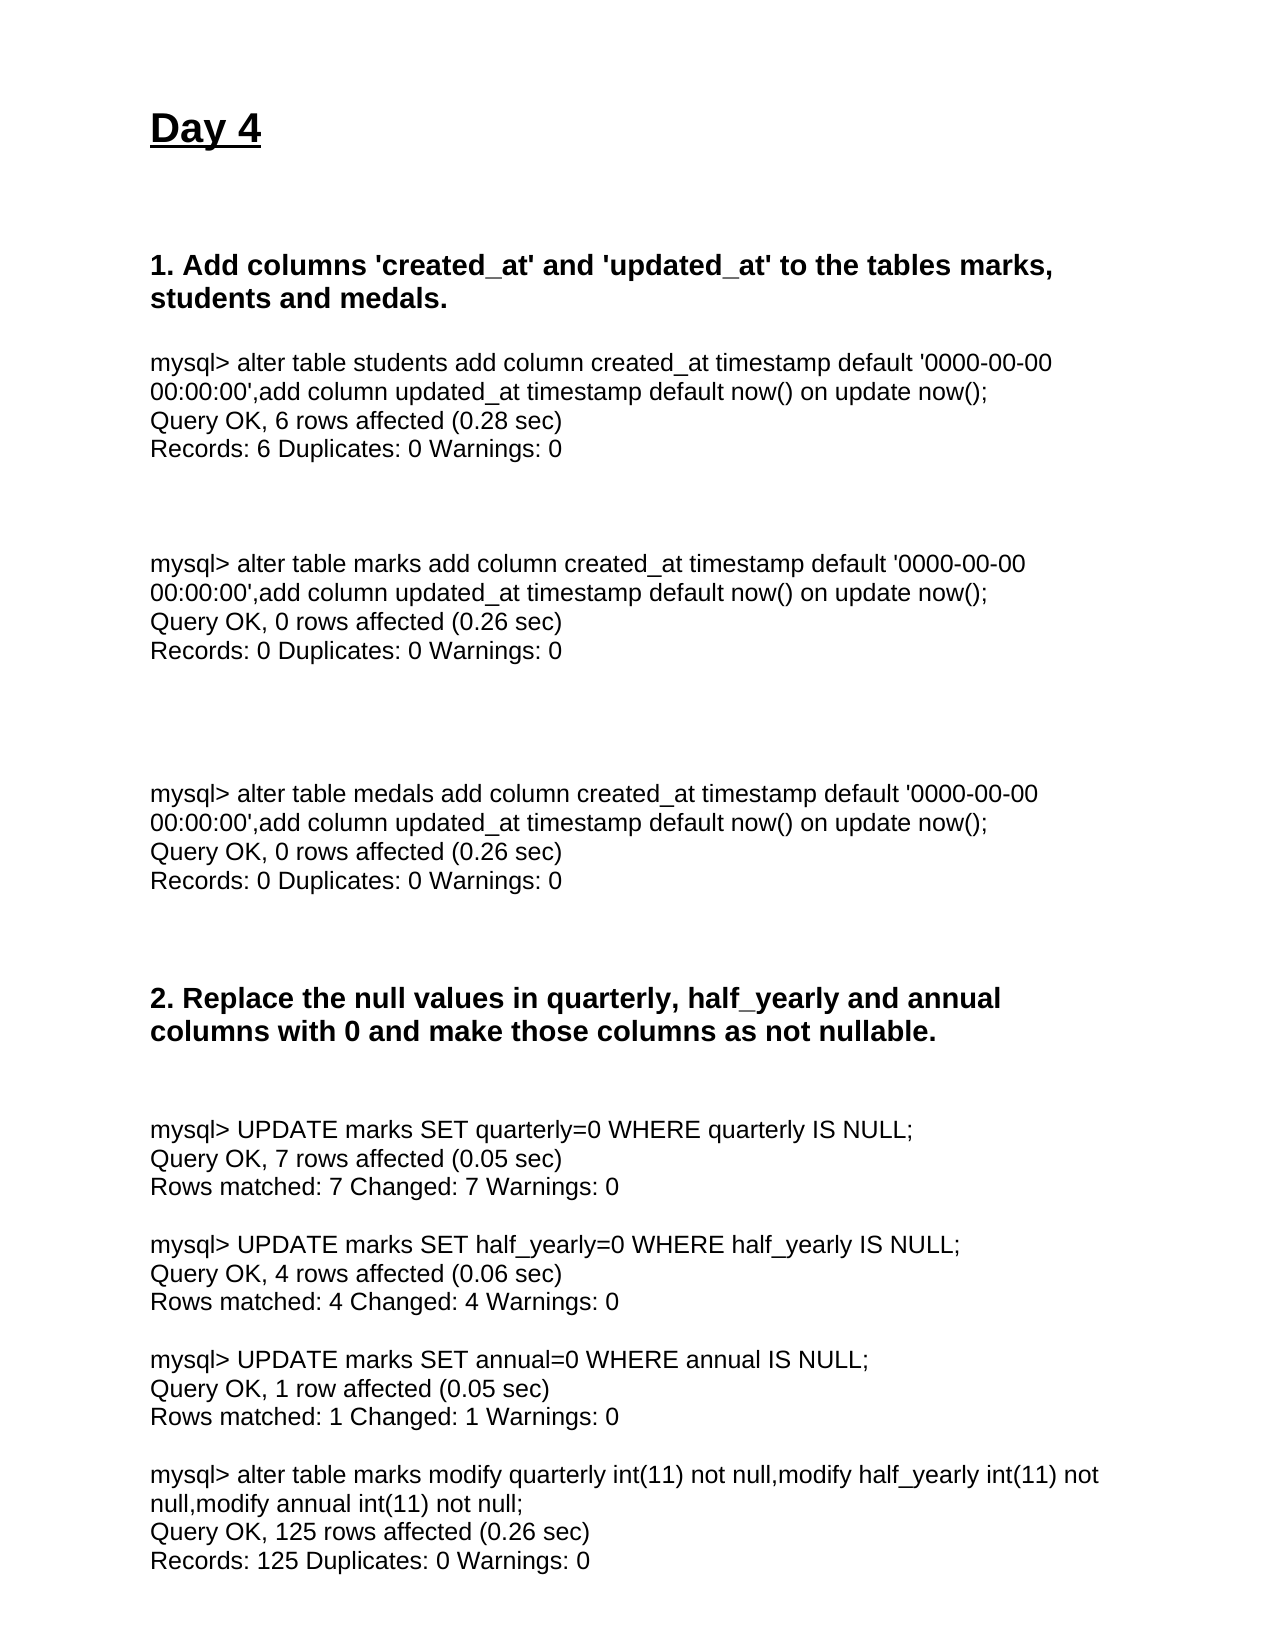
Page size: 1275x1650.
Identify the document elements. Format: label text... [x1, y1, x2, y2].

text 1. Add columns 'created_at' and 'updated_at' to the tables marks, students and medals. [150, 247, 1125, 314]
text mysql> UPDATE marks SET annual=0 WHERE annual IS NULL; [150, 1345, 1125, 1373]
text Query OK, 7 rows affected (0.05 sec) [150, 1143, 1125, 1172]
text mysql> alter table marks add column created_at timestamp default '0000-00-00 00:00:00',add column updated_at timestamp default now() on update now(); [150, 549, 1125, 607]
text mysql> alter table students add column created_at timestamp default '0000-00-00 00:00:00',add column updated_at timestamp default now() on update now(); [150, 348, 1125, 406]
text Records: 0 Duplicates: 0 Warnings: 0 [150, 636, 1125, 664]
text mysql> alter table marks modify quarterly int(11) not null,modify half_yearly int(11) not null,modify annual int(11) not null; [150, 1460, 1125, 1517]
text 2. Replace the null values in quarterly, half_yearly and annual columns with 0 and make those columns as not nullable. [150, 981, 1125, 1048]
text Rows matched: 4 Changed: 4 Warnings: 0 [150, 1287, 1125, 1316]
text Records: 0 Duplicates: 0 Warnings: 0 [150, 866, 1125, 894]
text mysql> UPDATE marks SET quarterly=0 WHERE quarterly IS NULL; [150, 1115, 1125, 1143]
text Rows matched: 7 Changed: 7 Warnings: 0 [150, 1172, 1125, 1201]
text Query OK, 1 row affected (0.05 sec) [150, 1373, 1125, 1402]
text Query OK, 0 rows affected (0.26 sec) [150, 607, 1125, 636]
text Records: 125 Duplicates: 0 Warnings: 0 [150, 1546, 1125, 1575]
text Records: 6 Duplicates: 0 Warnings: 0 [150, 434, 1125, 463]
text Day 4 [150, 104, 1125, 152]
text Rows matched: 1 Changed: 1 Warnings: 0 [150, 1402, 1125, 1431]
text Query OK, 4 rows affected (0.06 sec) [150, 1258, 1125, 1287]
text mysql> alter table medals add column created_at timestamp default '0000-00-00 00:00:00',add column updated_at timestamp default now() on update now(); [150, 779, 1125, 837]
text mysql> UPDATE marks SET half_yearly=0 WHERE half_yearly IS NULL; [150, 1230, 1125, 1258]
text Query OK, 125 rows affected (0.26 sec) [150, 1517, 1125, 1546]
text Query OK, 0 rows affected (0.26 sec) [150, 837, 1125, 866]
text Query OK, 6 rows affected (0.28 sec) [150, 406, 1125, 434]
